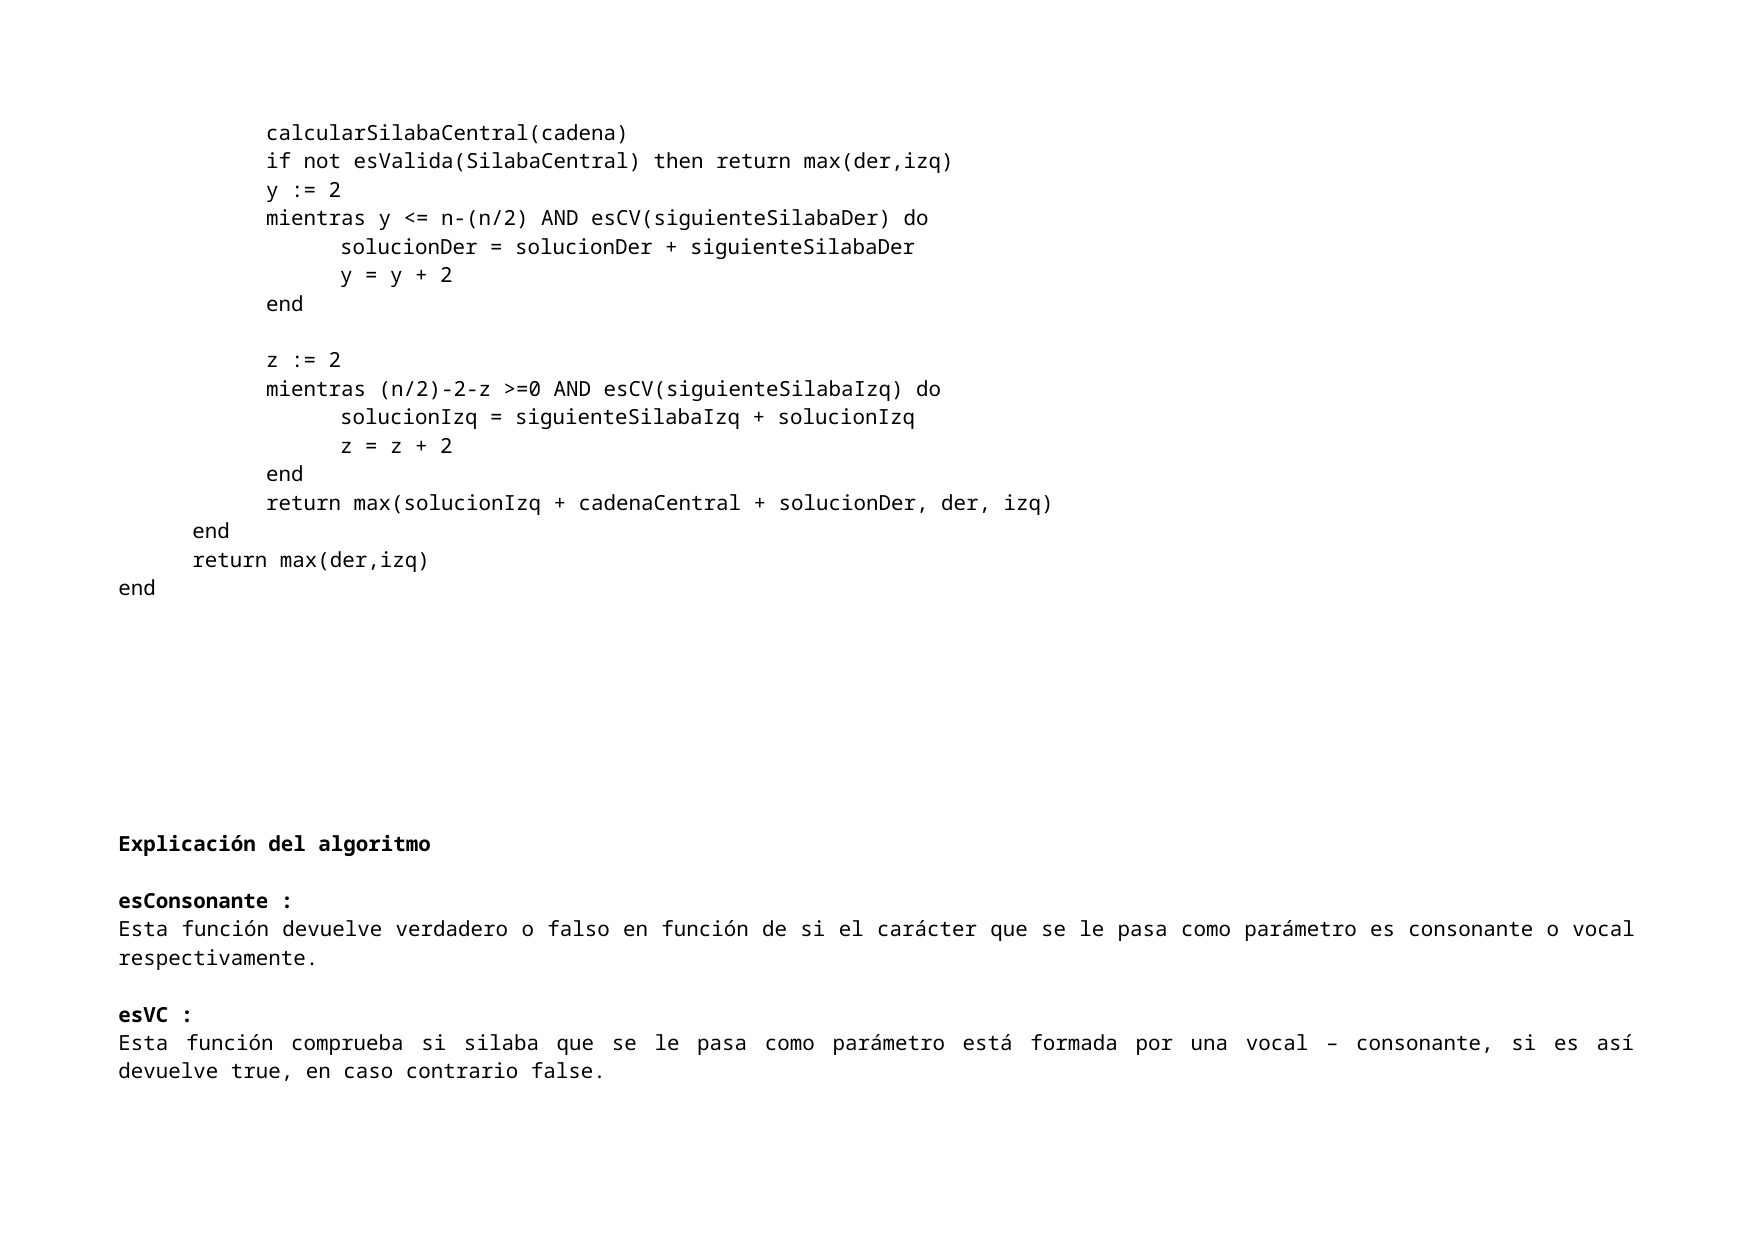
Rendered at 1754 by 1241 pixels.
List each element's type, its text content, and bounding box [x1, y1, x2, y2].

text return max(der,izq) [118, 545, 1636, 573]
text esConsonante : [118, 886, 1636, 914]
text esVC : [118, 1000, 1636, 1028]
text end [118, 516, 1636, 545]
text end [118, 573, 1636, 602]
text Esta función devuelve verdadero o falso en función de si el carácter que se le pasa como parámetro es consonante o vocal respectivamente. [118, 914, 1636, 971]
text calcularSilabaCentral(cadena) [118, 118, 1636, 147]
text end [118, 289, 1636, 317]
text solucionDer = solucionDer + siguienteSilabaDer [118, 232, 1636, 260]
text z := 2 [118, 346, 1636, 374]
text Explicación del algoritmo [118, 829, 1636, 857]
text if not esValida(SilabaCentral) then return max(der,izq) [118, 147, 1636, 175]
text solucionIzq = siguienteSilabaIzq + solucionIzq [118, 402, 1636, 431]
text return max(solucionIzq + cadenaCentral + solucionDer, der, izq) [118, 488, 1636, 516]
text end [118, 459, 1636, 488]
text mientras y <= n-(n/2) AND esCV(siguienteSilabaDer) do [118, 203, 1636, 232]
text y = y + 2 [118, 260, 1636, 289]
text z = z + 2 [118, 431, 1636, 459]
text mientras (n/2)-2-z >=0 AND esCV(siguienteSilabaIzq) do [118, 374, 1636, 402]
text Esta función comprueba si silaba que se le pasa como parámetro está formada por una vocal – consonante, si es así devuelve true, en caso contrario false. [118, 1028, 1636, 1085]
text y := 2 [118, 175, 1636, 203]
